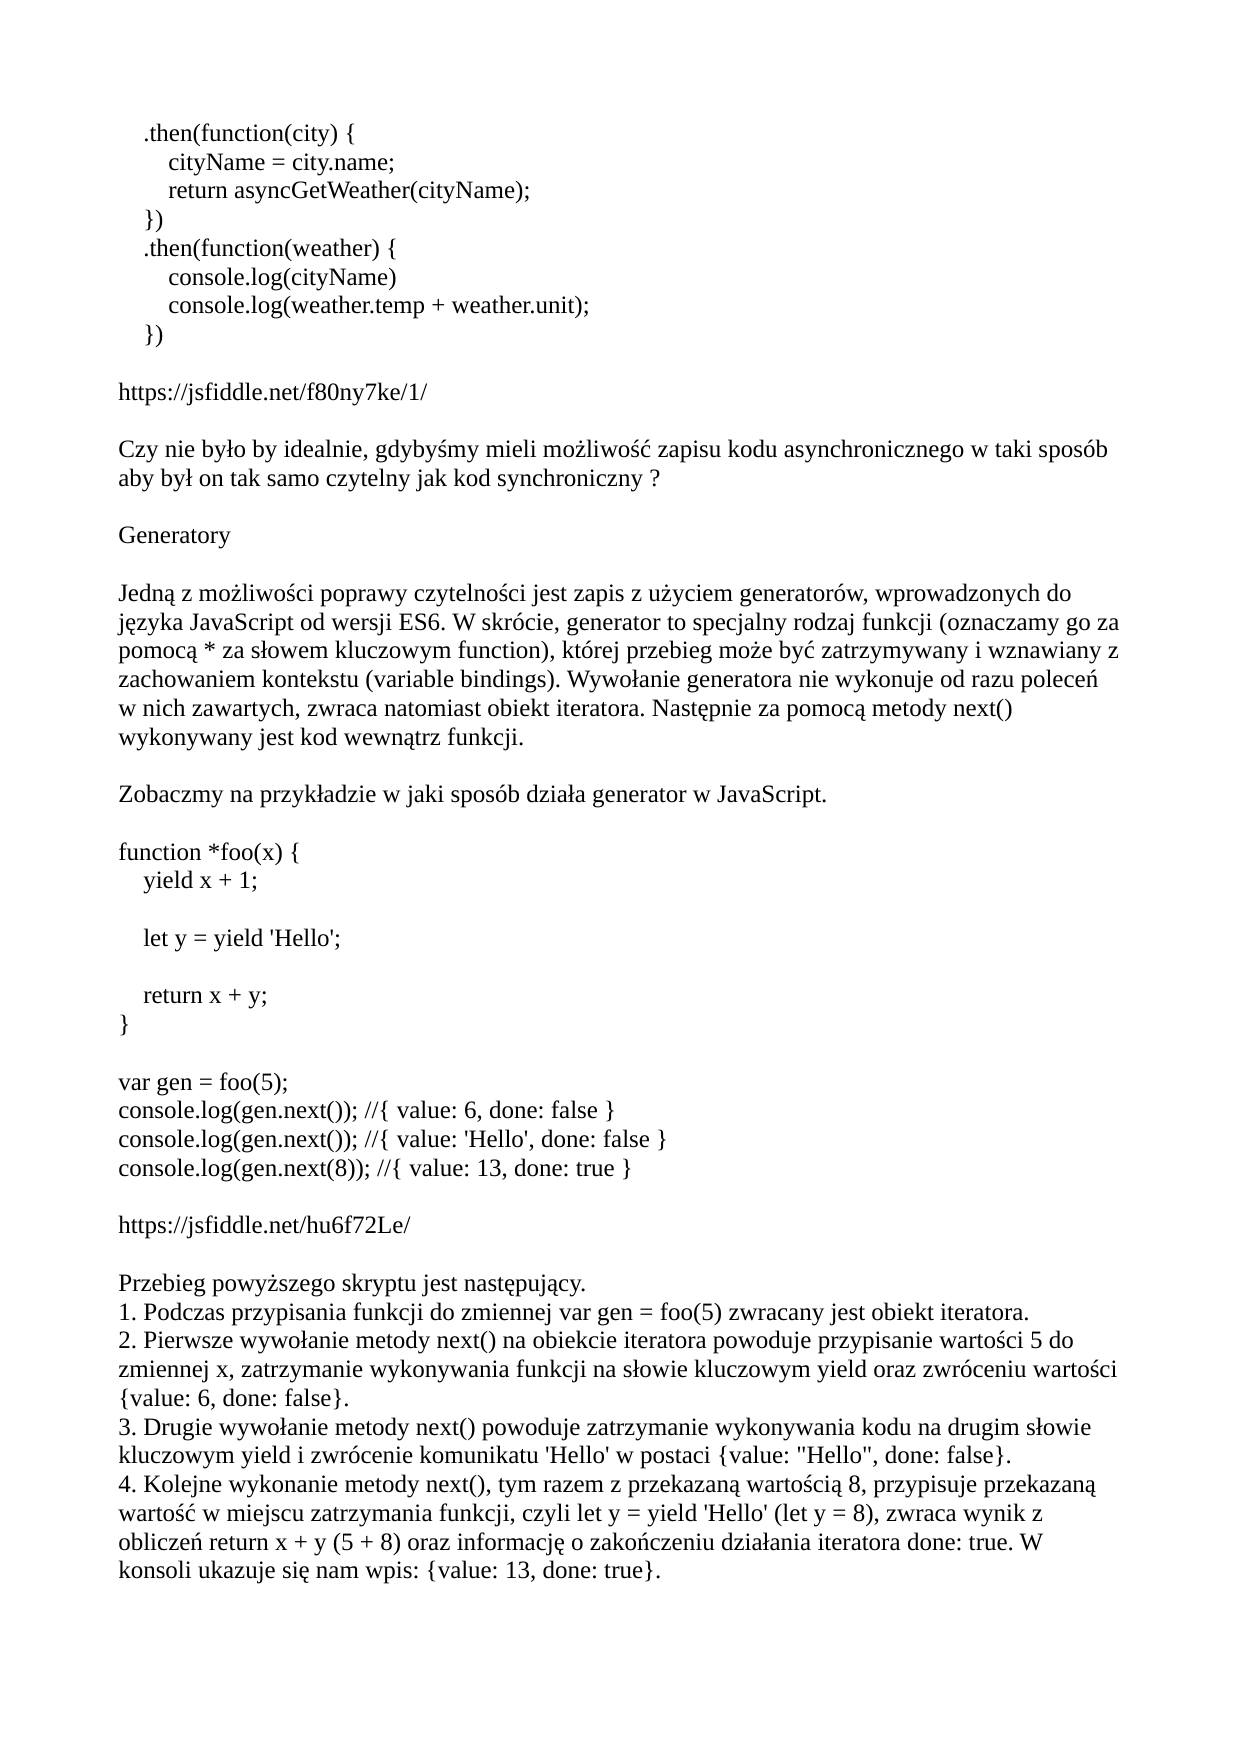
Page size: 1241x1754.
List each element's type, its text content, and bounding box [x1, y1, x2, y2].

text 2. Pierwsze wywołanie metody next() na obiekcie iteratora powoduje przypisanie wartości 5 do zmiennej x, zatrzymanie wykonywania funkcji na słowie kluczowym yield oraz zwróceniu wartości {value: 6, done: false}. [118, 1326, 1122, 1412]
text return x + y; [118, 981, 1122, 1009]
text Generatory [118, 521, 1122, 549]
text console.log(gen.next()); //{ value: 6, done: false } [118, 1096, 1122, 1124]
text console.log(weather.temp + weather.unit); [118, 291, 1122, 319]
text }) [118, 319, 1122, 348]
text let y = yield 'Hello'; [118, 923, 1122, 952]
text https://jsfiddle.net/hu6f72Le/ [118, 1211, 1122, 1239]
text 3. Drugie wywołanie metody next() powoduje zatrzymanie wykonywania kodu na drugim słowie kluczowym yield i zwrócenie komunikatu 'Hello' w postaci {value: "Hello", done: false}. [118, 1412, 1122, 1469]
text console.log(gen.next()); //{ value: 'Hello', done: false } [118, 1124, 1122, 1153]
text function *foo(x) { [118, 837, 1122, 866]
text yield x + 1; [118, 866, 1122, 894]
text return asyncGetWeather(cityName); [118, 176, 1122, 204]
text Jedną z możliwości poprawy czytelności jest zapis z użyciem generatorów, wprowadzonych do języka JavaScript od wersji ES6. W skrócie, generator to specjalny rodzaj funkcji (oznaczamy go za pomocą * za słowem kluczowym function), której przebieg może być zatrzymywany i wznawiany z zachowaniem kontekstu (variable bindings). Wywołanie generatora nie wykonuje od razu poleceń w nich zawartych, zwraca natomiast obiekt iteratora. Następnie za pomocą metody next() wykonywany jest kod wewnątrz funkcji. [118, 578, 1122, 751]
text https://jsfiddle.net/f80ny7ke/1/ [118, 377, 1122, 406]
text cityName = city.name; [118, 147, 1122, 176]
text 4. Kolejne wykonanie metody next(), tym razem z przekazaną wartością 8, przypisuje przekazaną wartość w miejscu zatrzymania funkcji, czyli let y = yield 'Hello' (let y = 8), zwraca wynik z obliczeń return x + y (5 + 8) oraz informację o zakończeniu działania iteratora done: true. W konsoli ukazuje się nam wpis: {value: 13, done: true}. [118, 1469, 1122, 1584]
text var gen = foo(5); [118, 1067, 1122, 1096]
text } [118, 1009, 1122, 1038]
text .then(function(weather) { [118, 233, 1122, 262]
text console.log(gen.next(8)); //{ value: 13, done: true } [118, 1153, 1122, 1182]
text Przebieg powyższego skryptu jest następujący. [118, 1268, 1122, 1297]
text .then(function(city) { [118, 118, 1122, 147]
text 1. Podczas przypisania funkcji do zmiennej var gen = foo(5) zwracany jest obiekt iteratora. [118, 1297, 1122, 1326]
text Czy nie było by idealnie, gdybyśmy mieli możliwość zapisu kodu asynchronicznego w taki sposób aby był on tak samo czytelny jak kod synchroniczny ? [118, 434, 1122, 492]
text console.log(cityName) [118, 262, 1122, 291]
text }) [118, 204, 1122, 233]
text Zobaczmy na przykładzie w jaki sposób działa generator w JavaScript. [118, 779, 1122, 808]
